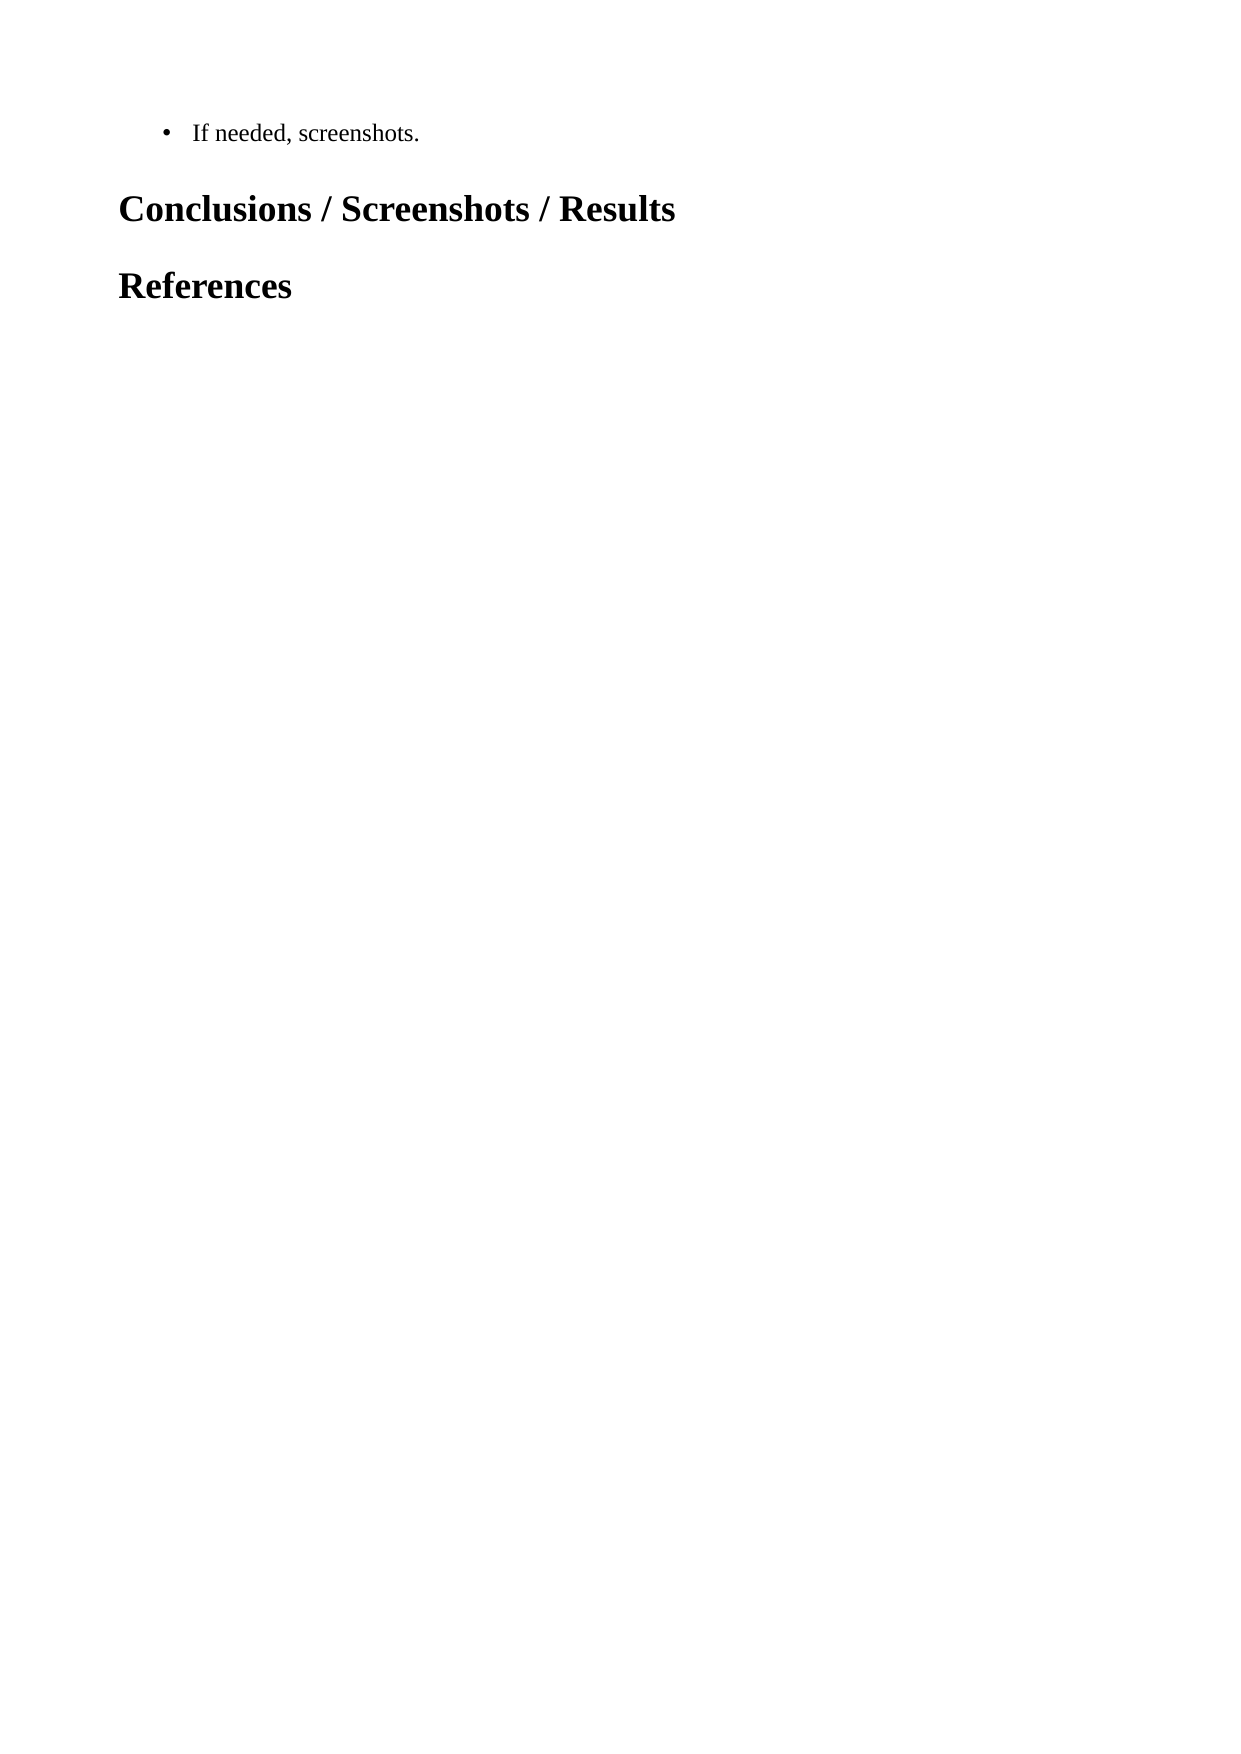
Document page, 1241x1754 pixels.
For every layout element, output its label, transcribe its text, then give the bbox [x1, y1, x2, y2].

subtitle Conclusions / Screenshots / Results [118, 187, 1122, 230]
subtitle References [118, 263, 1122, 306]
list If needed, screenshots. [162, 118, 1122, 147]
